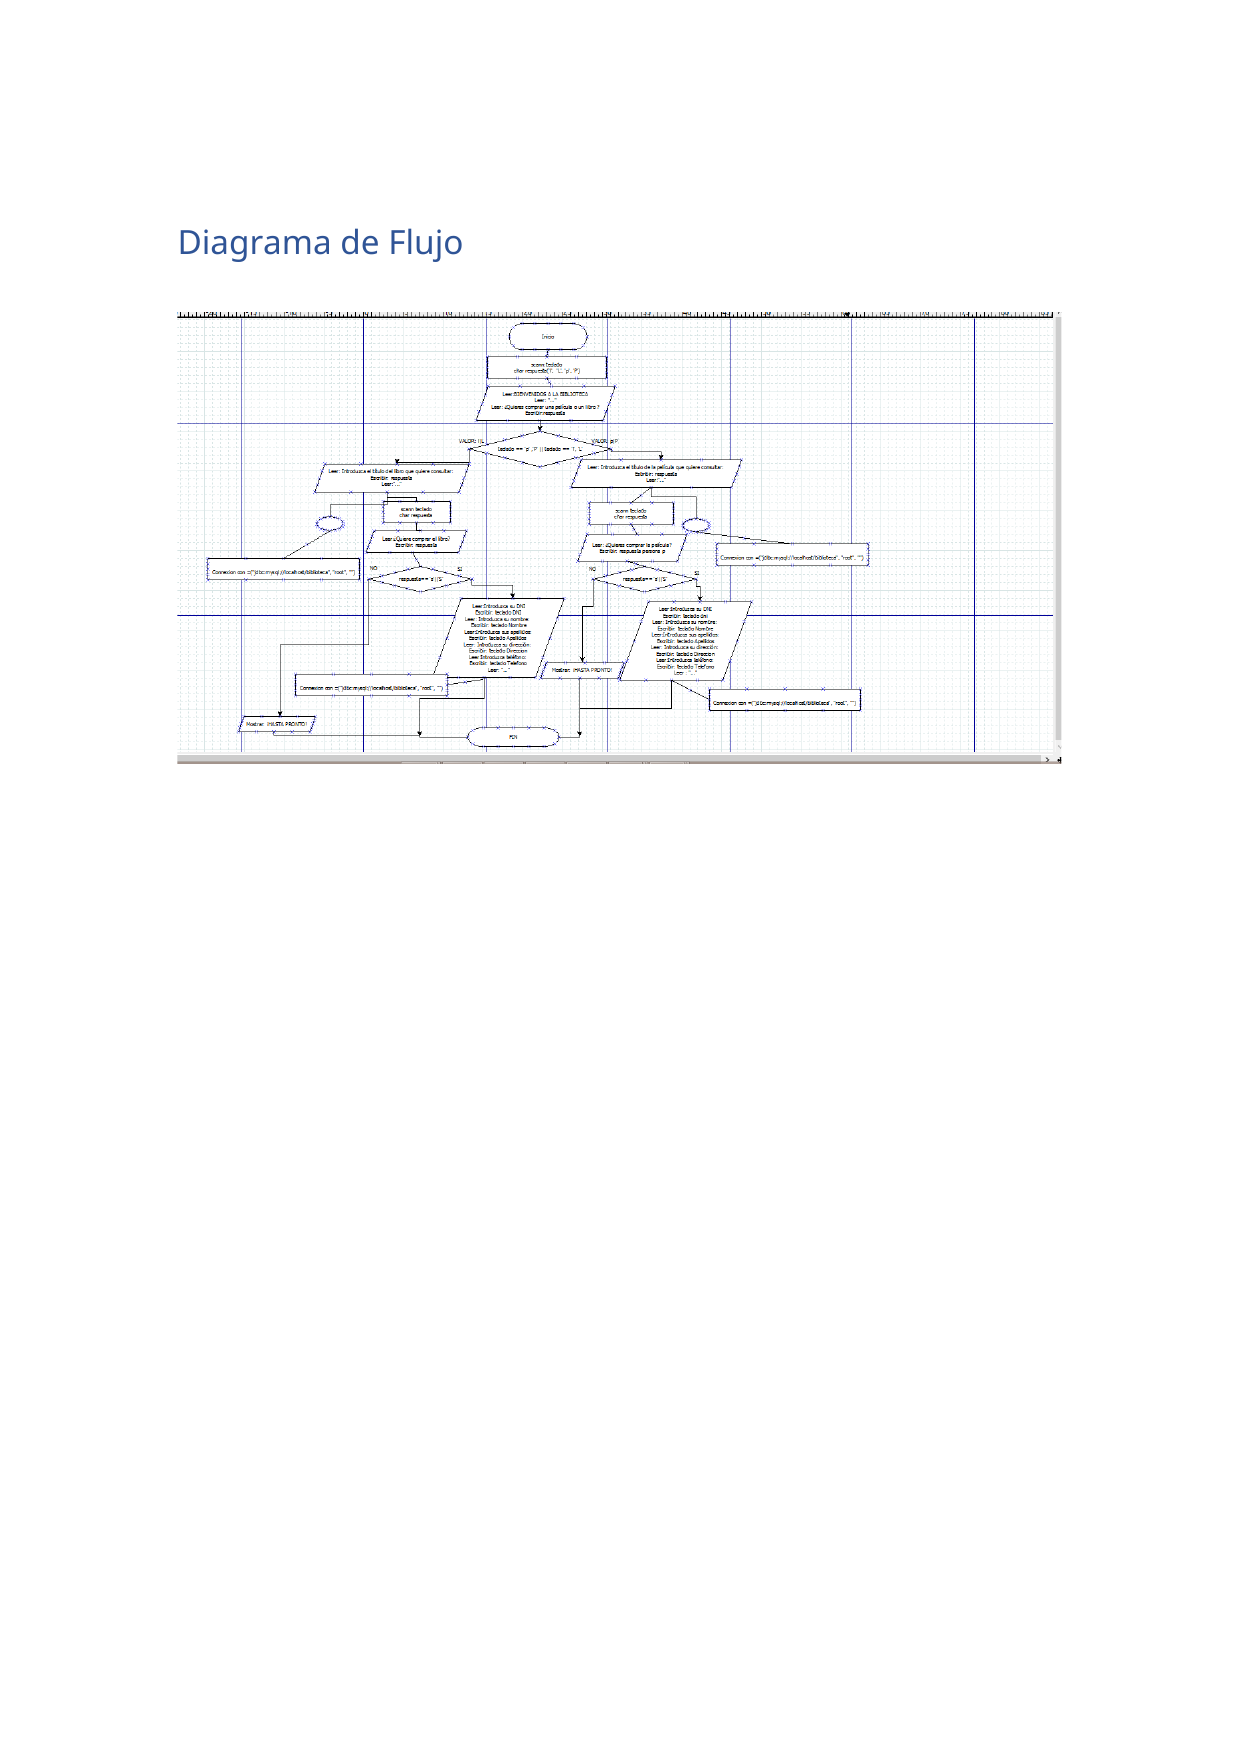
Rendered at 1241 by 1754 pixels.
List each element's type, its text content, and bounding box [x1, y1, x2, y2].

subtitle Diagrama de Flujo [177, 219, 1063, 264]
